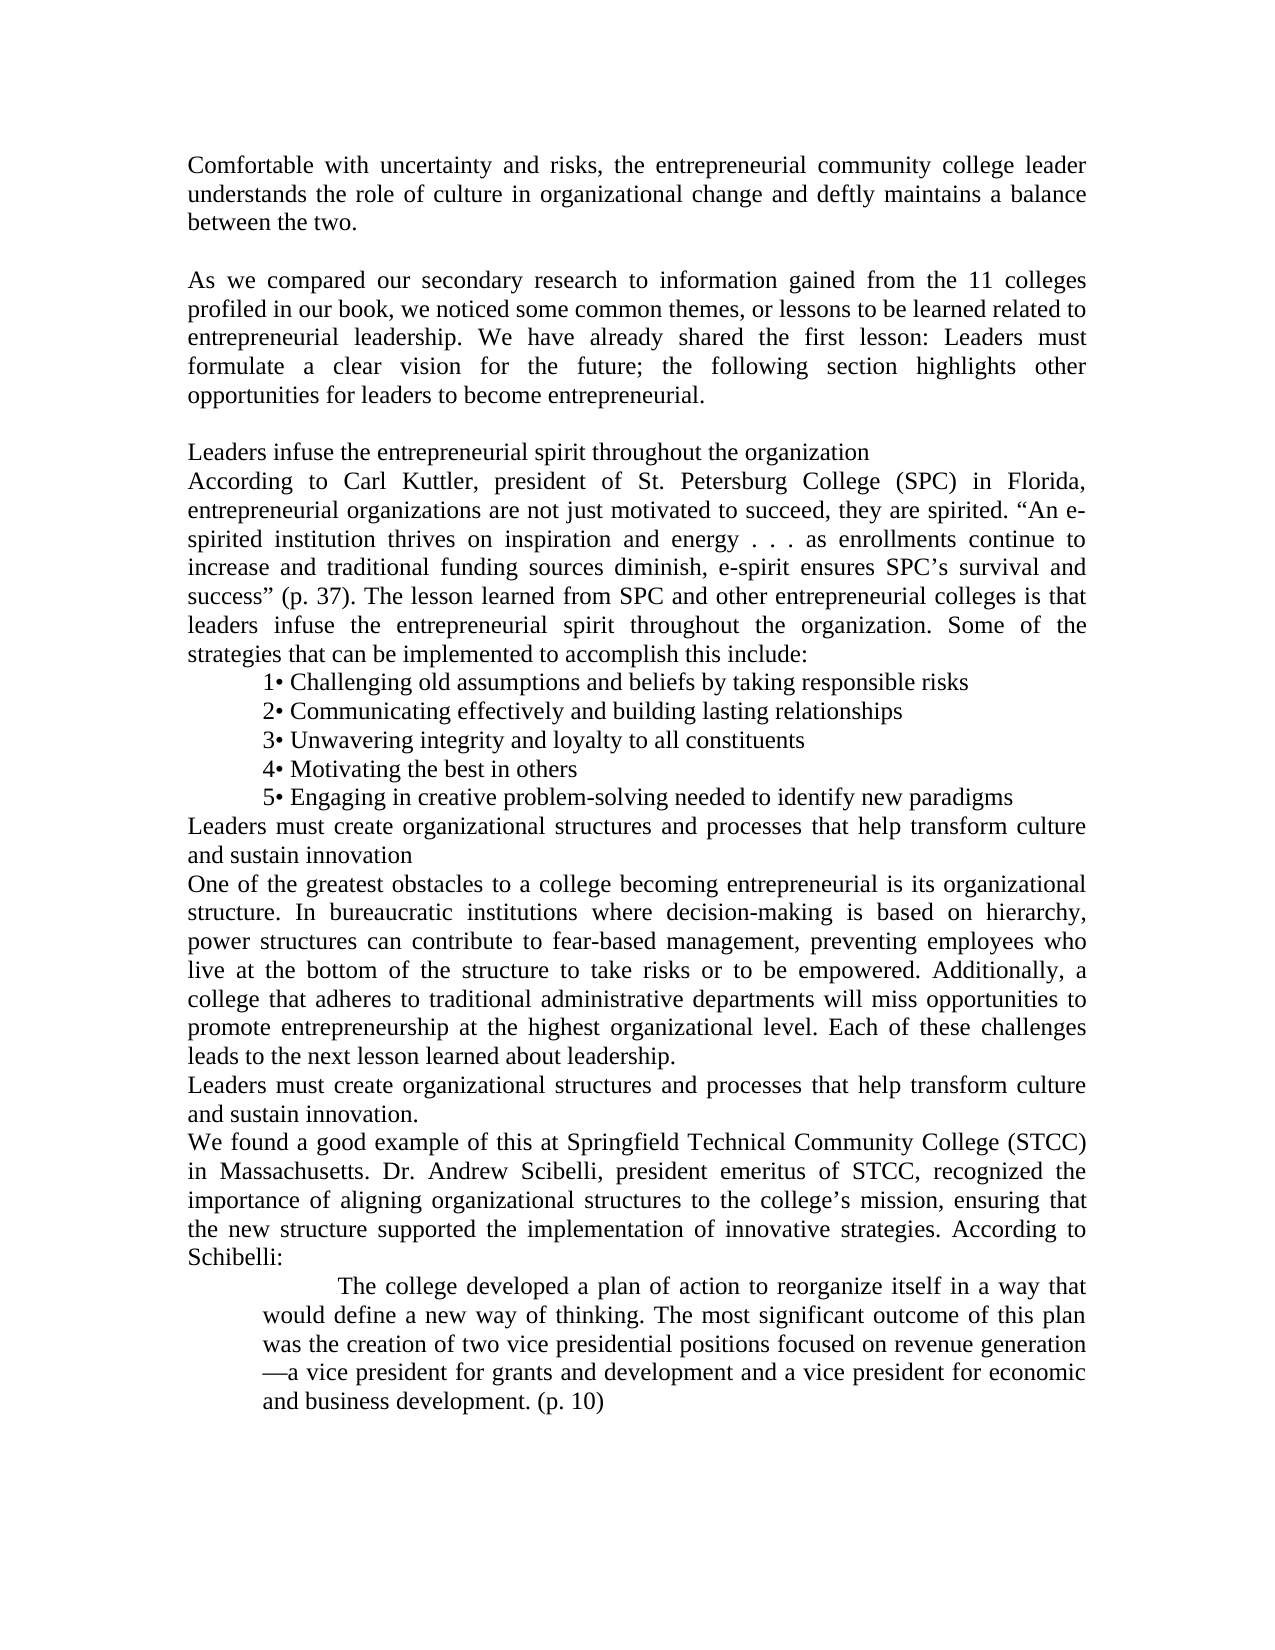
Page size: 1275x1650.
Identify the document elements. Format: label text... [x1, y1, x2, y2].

text Comfortable with uncertainty and risks, the entrepreneurial community college leader understands the role of culture in organizational change and deftly maintains a balance between the two. [187, 150, 1087, 236]
list • Engaging in creative problem-solving needed to identify new paradigms [262, 782, 1087, 811]
text One of the greatest obstacles to a college becoming entrepreneurial is its organizational structure. In bureaucratic institutions where decision-making is based on hierarchy, power structures can contribute to fear-based management, preventing employees who live at the bottom of the structure to take risks or to be empowered. Additionally, a college that adheres to traditional administrative departments will miss opportunities to promote entrepreneurship at the highest organizational level. Each of these challenges leads to the next lesson learned about leadership. [187, 869, 1087, 1070]
text Leaders infuse the entrepreneurial spirit throughout the organization [187, 437, 1087, 466]
text The college developed a plan of action to reorganize itself in a way that would define a new way of thinking. The most significant outcome of this plan was the creation of two vice presidential positions focused on revenue generation—a vice president for grants and development and a vice president for economic and business development. (p. 10) [262, 1271, 1087, 1415]
text As we compared our secondary research to information gained from the 11 colleges profiled in our book, we noticed some common themes, or lessons to be learned related to entrepreneurial leadership. We have already shared the first lesson: Leaders must formulate a clear vision for the future; the following section highlights other opportunities for leaders to become entrepreneurial. [187, 265, 1087, 409]
list • Challenging old assumptions and beliefs by taking responsible risks [262, 667, 1087, 696]
list • Unwavering integrity and loyalty to all constituents [262, 725, 1087, 754]
list • Motivating the best in others [262, 754, 1087, 782]
text We found a good example of this at Springfield Technical Community College (STCC) in Massachusetts. Dr. Andrew Scibelli, president emeritus of STCC, recognized the importance of aligning organizational structures to the college’s mission, ensuring that the new structure supported the implementation of innovative strategies. According to Schibelli: [187, 1127, 1087, 1271]
text Leaders must create organizational structures and processes that help transform culture and sustain innovation [187, 811, 1087, 869]
list • Communicating effectively and building lasting relationships [262, 696, 1087, 725]
text According to Carl Kuttler, president of St. Petersburg College (SPC) in Florida, entrepreneurial organizations are not just motivated to succeed, they are spirited. “An e-spirited institution thrives on inspiration and energy . . . as enrollments continue to increase and traditional funding sources diminish, e-spirit ensures SPC’s survival and success” (p. 37). The lesson learned from SPC and other entrepreneurial colleges is that leaders infuse the entrepreneurial spirit throughout the organization. Some of the strategies that can be implemented to accomplish this include: [187, 466, 1087, 667]
text Leaders must create organizational structures and processes that help transform culture and sustain innovation. [187, 1070, 1087, 1127]
